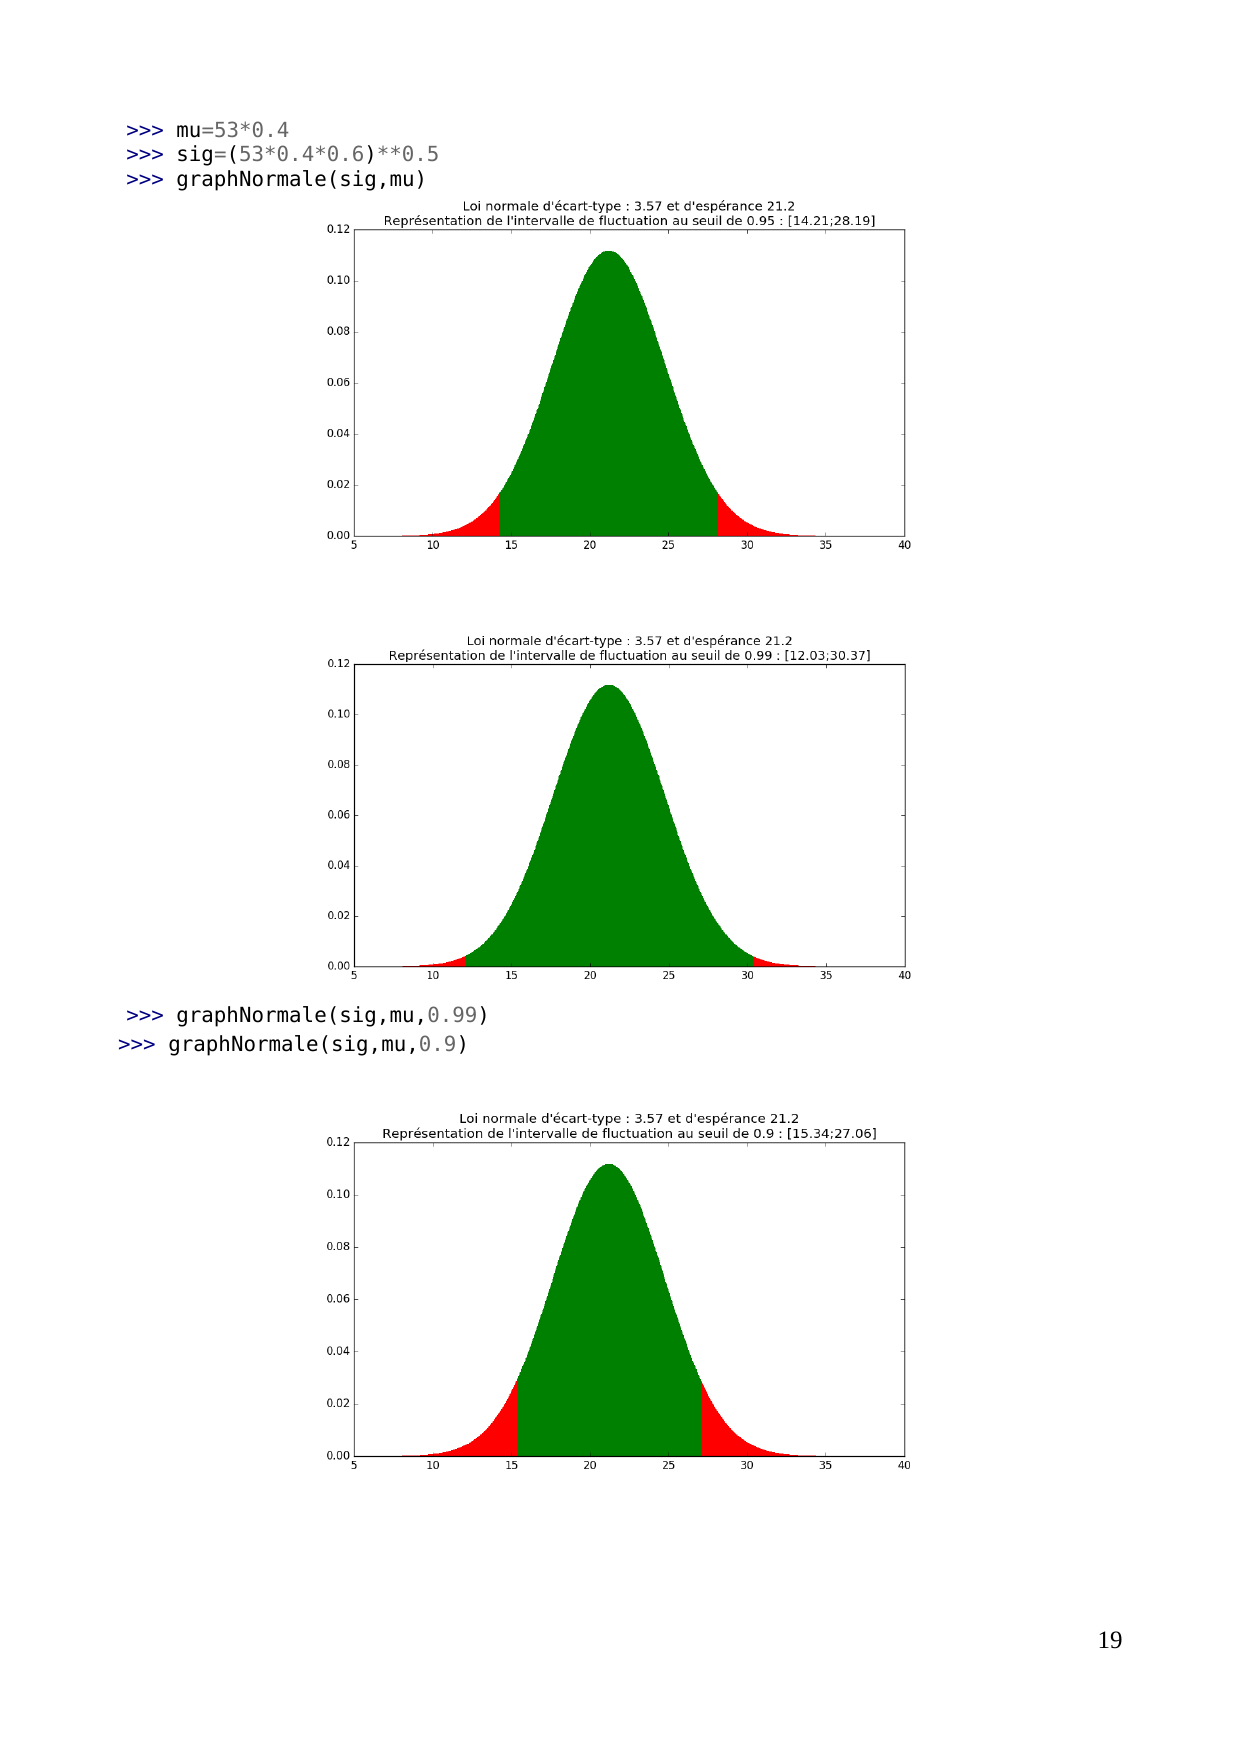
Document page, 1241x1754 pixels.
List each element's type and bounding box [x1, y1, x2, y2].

picture [265, 627, 975, 1004]
picture [265, 191, 975, 574]
picture [265, 1103, 975, 1495]
